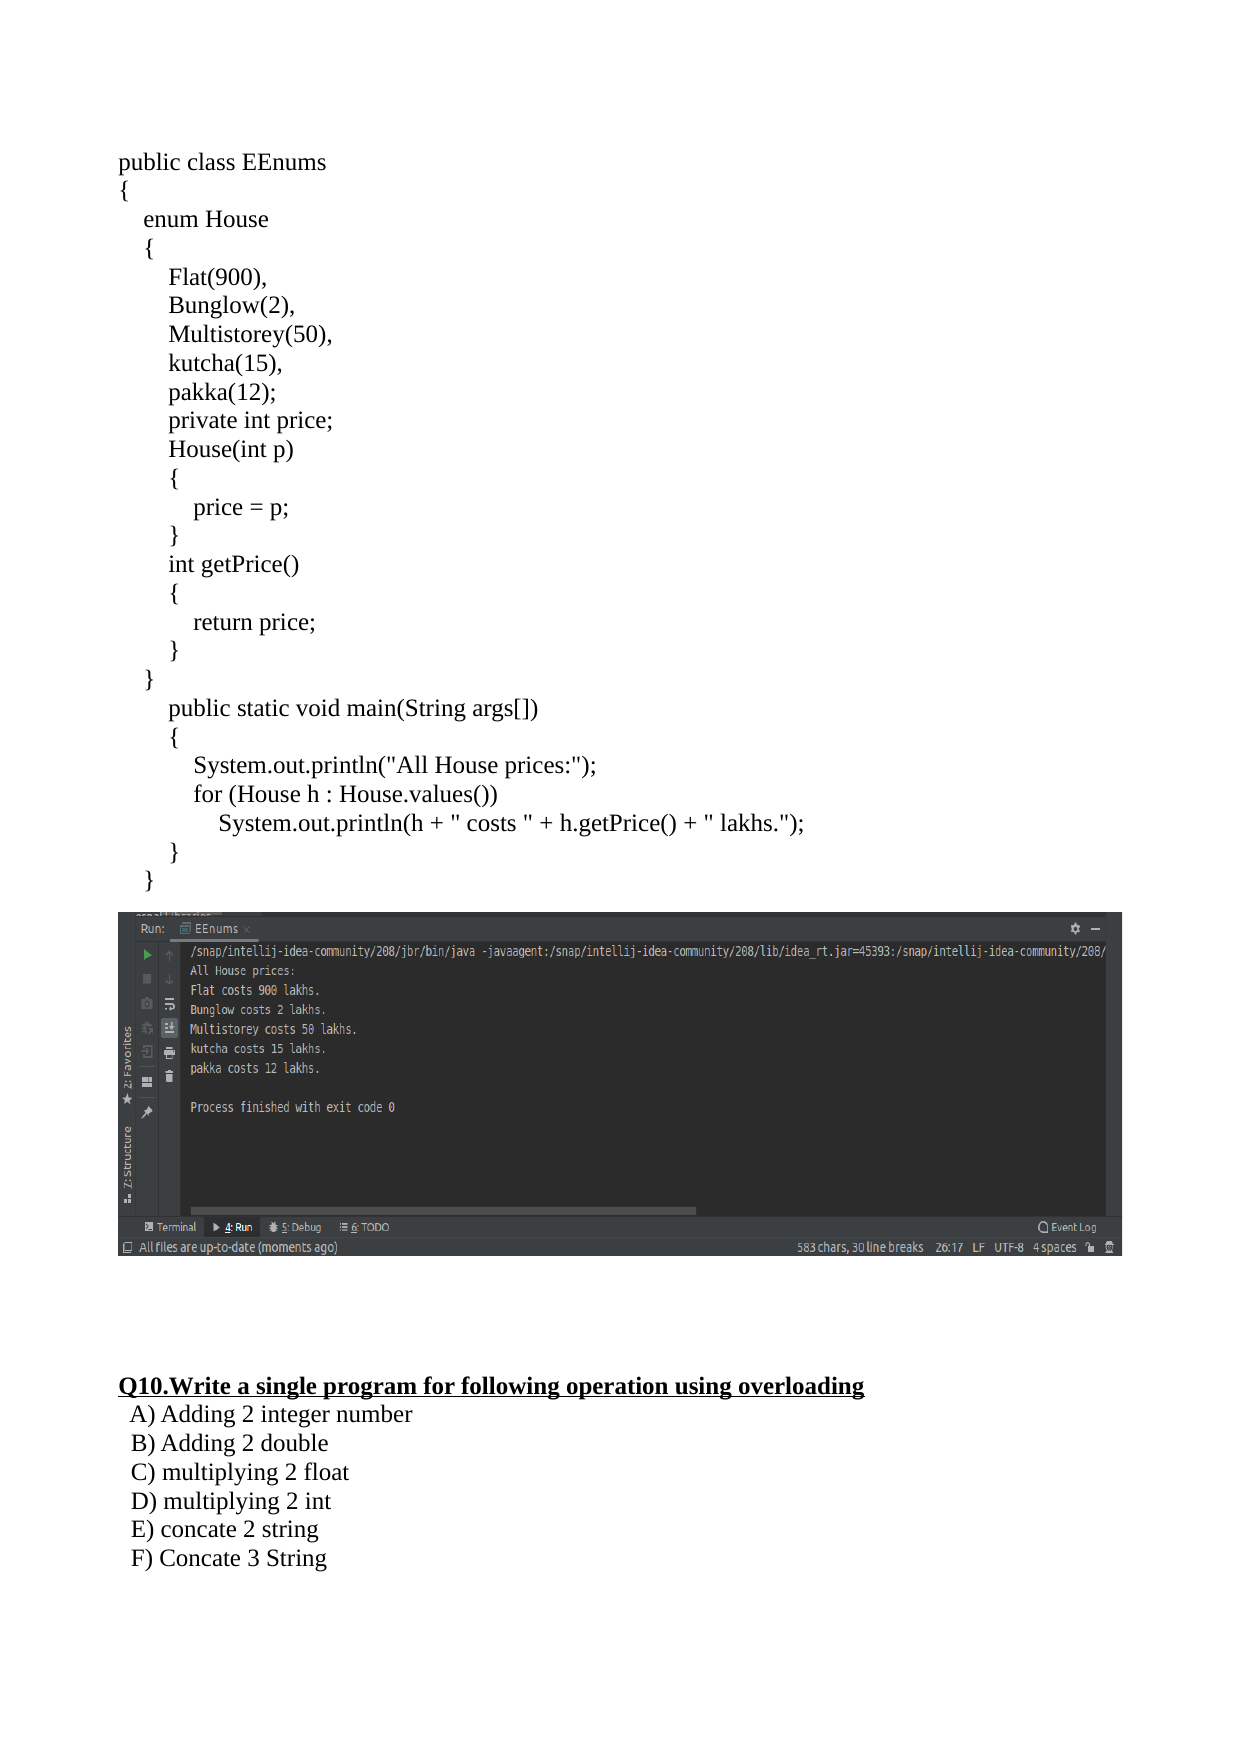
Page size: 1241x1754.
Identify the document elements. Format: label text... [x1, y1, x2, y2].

text } [118, 636, 1122, 664]
text Bunglow(2), [118, 291, 1122, 319]
text } [118, 521, 1122, 549]
text Q10.Write a single program for following operation using overloading A) Adding 2 integer number B) Adding 2 double C) multiplying 2 float D) multiplying 2 int E) concate 2 string F) Concate 3 String [118, 1342, 1122, 1572]
text House(int p) [118, 434, 1122, 463]
text private int price; [118, 406, 1122, 434]
text { [118, 176, 1122, 204]
text Multistorey(50), [118, 319, 1122, 348]
text enum House [118, 204, 1122, 233]
text { [118, 233, 1122, 262]
text } [118, 837, 1122, 866]
text Flat(900), [118, 262, 1122, 291]
text pakka(12); [118, 377, 1122, 406]
text } [118, 664, 1122, 693]
text { [118, 578, 1122, 607]
text public static void main(String args[]) [118, 693, 1122, 722]
text System.out.println(h + " costs " + h.getPrice() + " lakhs."); [118, 808, 1122, 837]
text return price; [118, 607, 1122, 636]
text { [118, 722, 1122, 751]
text int getPrice() [118, 549, 1122, 578]
text { [118, 463, 1122, 492]
text price = p; [118, 492, 1122, 521]
text kutcha(15), [118, 348, 1122, 377]
text public class EEnums [118, 147, 1122, 176]
text for (House h : House.values()) [118, 779, 1122, 808]
text System.out.println("All House prices:"); [118, 751, 1122, 779]
text } [118, 866, 1122, 894]
picture [118, 912, 1123, 1256]
